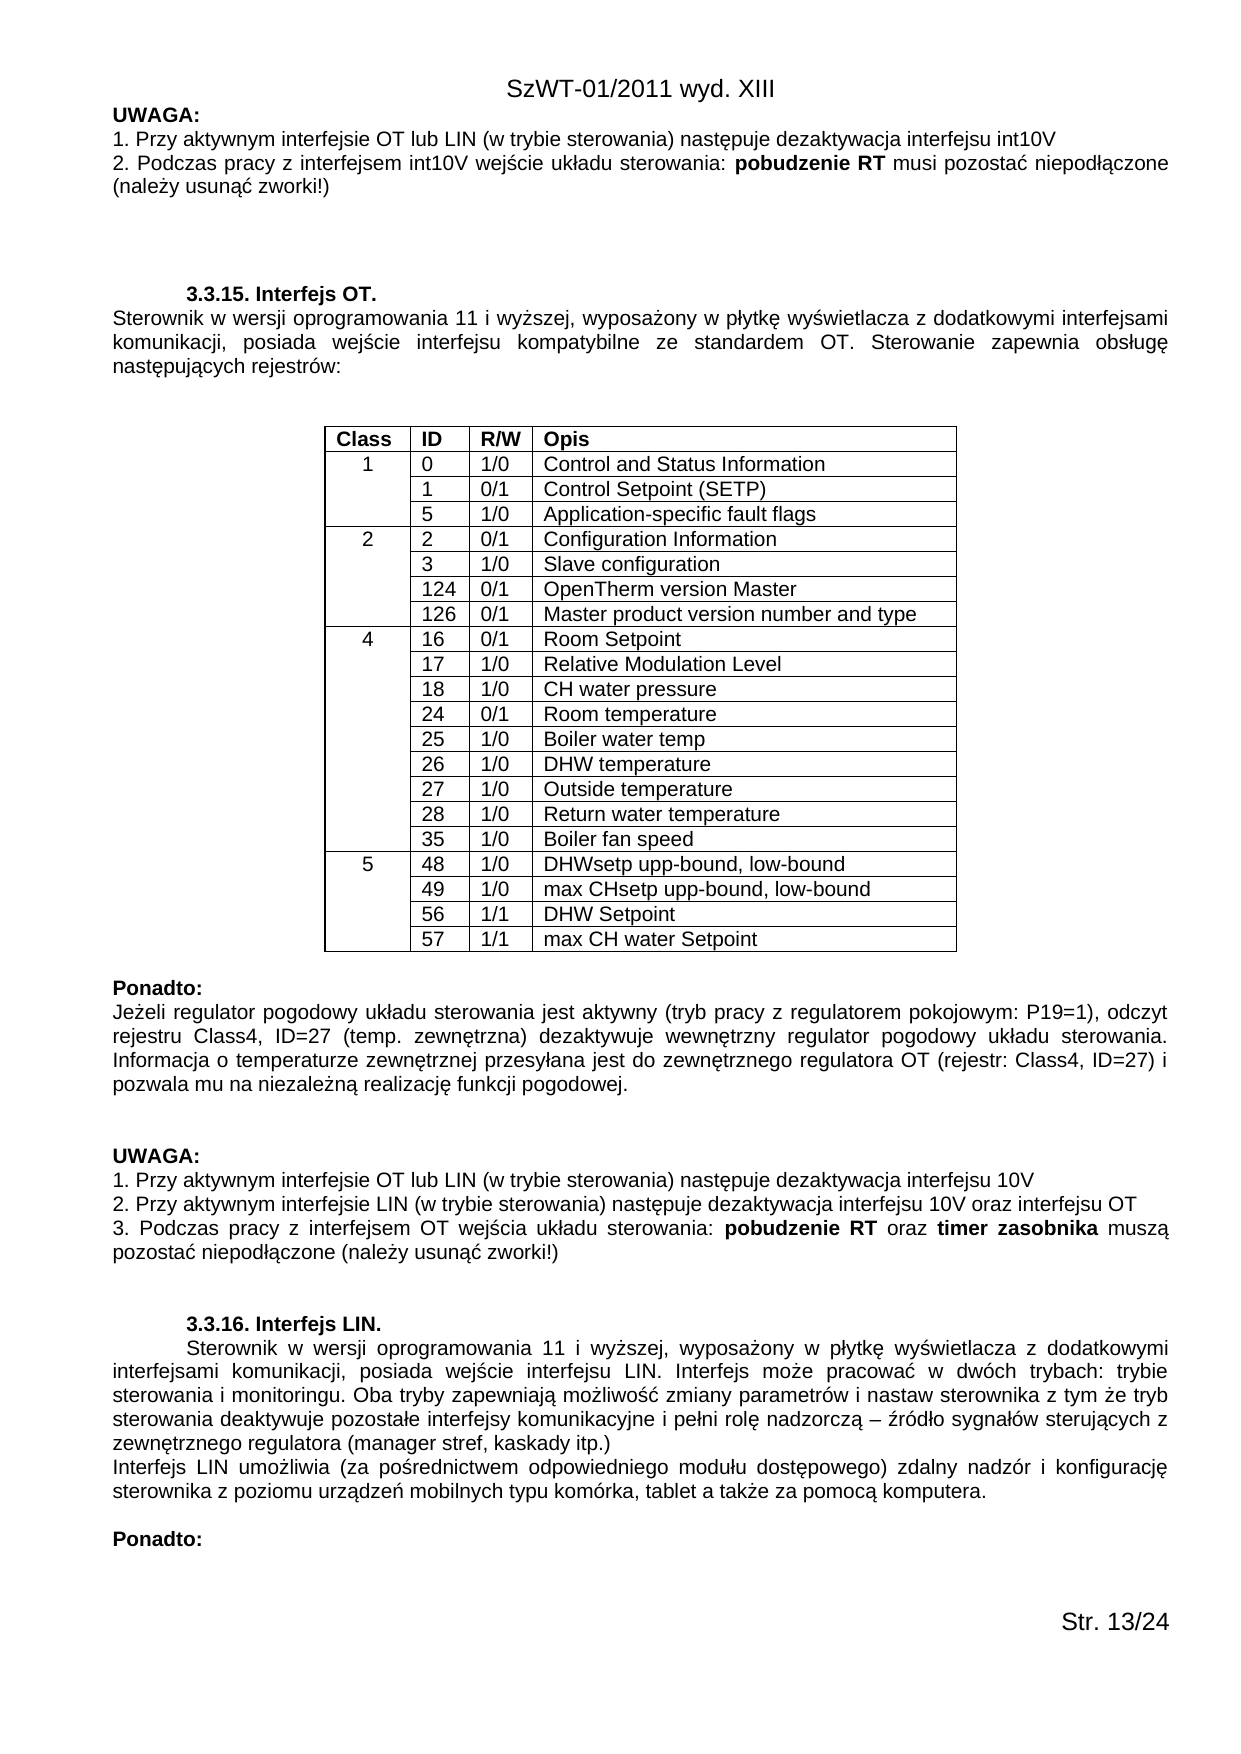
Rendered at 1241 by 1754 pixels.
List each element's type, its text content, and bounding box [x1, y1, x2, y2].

text Sterownik w wersji oprogramowania 11 i wyższej, wyposażony w płytkę wyświetlacza z dodatkowymi interfejsami komunikacji, posiada wejście interfejsu kompatybilne ze standardem OT. Sterowanie zapewnia obsługę następujących rejestrów: [112, 306, 1169, 378]
text Ponadto: [112, 976, 1169, 1000]
table_cell 35 [411, 827, 469, 851]
table_cell 25 [411, 727, 469, 751]
table_cell 1/0 [470, 502, 532, 526]
table_cell 49 [411, 877, 469, 901]
table_cell 2 [411, 527, 469, 551]
text Sterownik w wersji oprogramowania 11 i wyższej, wyposażony w płytkę wyświetlacza z dodatkowymi interfejsami komunikacji, posiada wejście interfejsu LIN. Interfejs może pracować w dwóch trybach: trybie sterowania i monitoringu. Oba tryby zapewniają możliwość zmiany parametrów i nastaw sterownika z tym że tryb sterowania deaktywuje pozostałe interfejsy komunikacyjne i pełni rolę nadzorczą – źródło sygnałów sterujących z zewnętrznego regulatora (manager stref, kaskady itp.) [112, 1335, 1169, 1455]
table_cell Relative Modulation Level [533, 652, 956, 676]
table_cell 0/1 [470, 577, 532, 601]
table_cell Room Setpoint [533, 627, 956, 651]
table_header Opis [533, 427, 956, 451]
text UWAGA: [112, 102, 1169, 126]
table_cell 1/0 [470, 802, 532, 826]
table_header Class [326, 427, 410, 451]
table_cell 1/0 [470, 827, 532, 851]
table_cell DHW Setpoint [533, 902, 956, 926]
table_cell 1/0 [470, 727, 532, 751]
table_cell 48 [411, 852, 469, 876]
table_cell 57 [411, 927, 469, 951]
table_cell OpenTherm version Master [533, 577, 956, 601]
table_cell 0/1 [470, 627, 532, 651]
table_cell 3 [411, 552, 469, 576]
table_cell 0/1 [470, 527, 532, 551]
table_cell 0 [411, 452, 469, 476]
table_cell 16 [411, 627, 469, 651]
table_cell 0/1 [470, 702, 532, 726]
table_cell CH water pressure [533, 677, 956, 701]
table_cell 1/0 [470, 677, 532, 701]
table_cell 1/0 [470, 777, 532, 801]
table_cell Boiler water temp [533, 727, 956, 751]
table_cell 24 [411, 702, 469, 726]
table_cell Control and Status Information [533, 452, 956, 476]
table_cell 1/0 [470, 452, 532, 476]
table_header R/W [470, 427, 532, 451]
subtitle 3.3.15. Interfejs OT. [186, 282, 1169, 306]
table_cell Outside temperature [533, 777, 956, 801]
text 1. Przy aktywnym interfejsie OT lub LIN (w trybie sterowania) następuje dezaktywacja interfejsu int10V [112, 126, 1169, 150]
text Interfejs LIN umożliwia (za pośrednictwem odpowiedniego modułu dostępowego) zdalny nadzór i konfigurację sterownika z poziomu urządzeń mobilnych typu komórka, tablet a także za pomocą komputera. [112, 1455, 1169, 1503]
text Jeżeli regulator pogodowy układu sterowania jest aktywny (tryb pracy z regulatorem pokojowym: P19=1), odczyt rejestru Class4, ID=27 (temp. zewnętrzna) dezaktywuje wewnętrzny regulator pogodowy układu sterowania. Informacja o temperaturze zewnętrznej przesyłana jest do zewnętrznego regulatora OT (rejestr: Class4, ID=27) i pozwala mu na niezależną realizację funkcji pogodowej. [112, 1000, 1169, 1096]
table_cell 1/1 [470, 902, 532, 926]
table_cell 1/0 [470, 752, 532, 776]
table_cell Boiler fan speed [533, 827, 956, 851]
table_cell Master product version number and type [533, 602, 956, 626]
table_cell Configuration Information [533, 527, 956, 551]
table_cell 4 [326, 627, 410, 851]
table_cell Application-specific fault flags [533, 502, 956, 526]
table_cell Room temperature [533, 702, 956, 726]
text Ponadto: [112, 1527, 1169, 1551]
table_cell 1/0 [470, 652, 532, 676]
table_cell 1/0 [470, 877, 532, 901]
table_cell 0/1 [470, 602, 532, 626]
table_cell 1 [326, 452, 410, 526]
table_cell 26 [411, 752, 469, 776]
table_cell 18 [411, 677, 469, 701]
table_cell 17 [411, 652, 469, 676]
table_cell 27 [411, 777, 469, 801]
table_cell 5 [326, 852, 410, 951]
table_cell 28 [411, 802, 469, 826]
table_cell 126 [411, 602, 469, 626]
table_cell Slave configuration [533, 552, 956, 576]
table_cell Control Setpoint (SETP) [533, 477, 956, 501]
table_cell 56 [411, 902, 469, 926]
table_header ID [411, 427, 469, 451]
table_cell 1/0 [470, 852, 532, 876]
table_cell Return water temperature [533, 802, 956, 826]
table_cell 2 [326, 527, 410, 626]
table_cell 5 [411, 502, 469, 526]
table_cell 1/0 [470, 552, 532, 576]
table_cell 0/1 [470, 477, 532, 501]
table_cell max CHsetp upp-bound, low-bound [533, 877, 956, 901]
table_cell 124 [411, 577, 469, 601]
table_cell DHWsetp upp-bound, low-bound [533, 852, 956, 876]
table_cell 1 [411, 477, 469, 501]
text UWAGA: [112, 1144, 1169, 1168]
table_cell DHW temperature [533, 752, 956, 776]
table_cell max CH water Setpoint [533, 927, 956, 951]
text 2. Podczas pracy z interfejsem int10V wejście układu sterowania: pobudzenie RT musi pozostać niepodłączone (należy usunąć zworki!) [112, 150, 1169, 198]
text 1. Przy aktywnym interfejsie OT lub LIN (w trybie sterowania) następuje dezaktywacja interfejsu 10V [112, 1168, 1169, 1192]
text 2. Przy aktywnym interfejsie LIN (w trybie sterowania) następuje dezaktywacja interfejsu 10V oraz interfejsu OT [112, 1192, 1169, 1216]
text 3. Podczas pracy z interfejsem OT wejścia układu sterowania: pobudzenie RT oraz timer zasobnika muszą pozostać niepodłączone (należy usunąć zworki!) [112, 1216, 1169, 1263]
subtitle 3.3.16. Interfejs LIN. [186, 1311, 1169, 1335]
table_cell 1/1 [470, 927, 532, 951]
